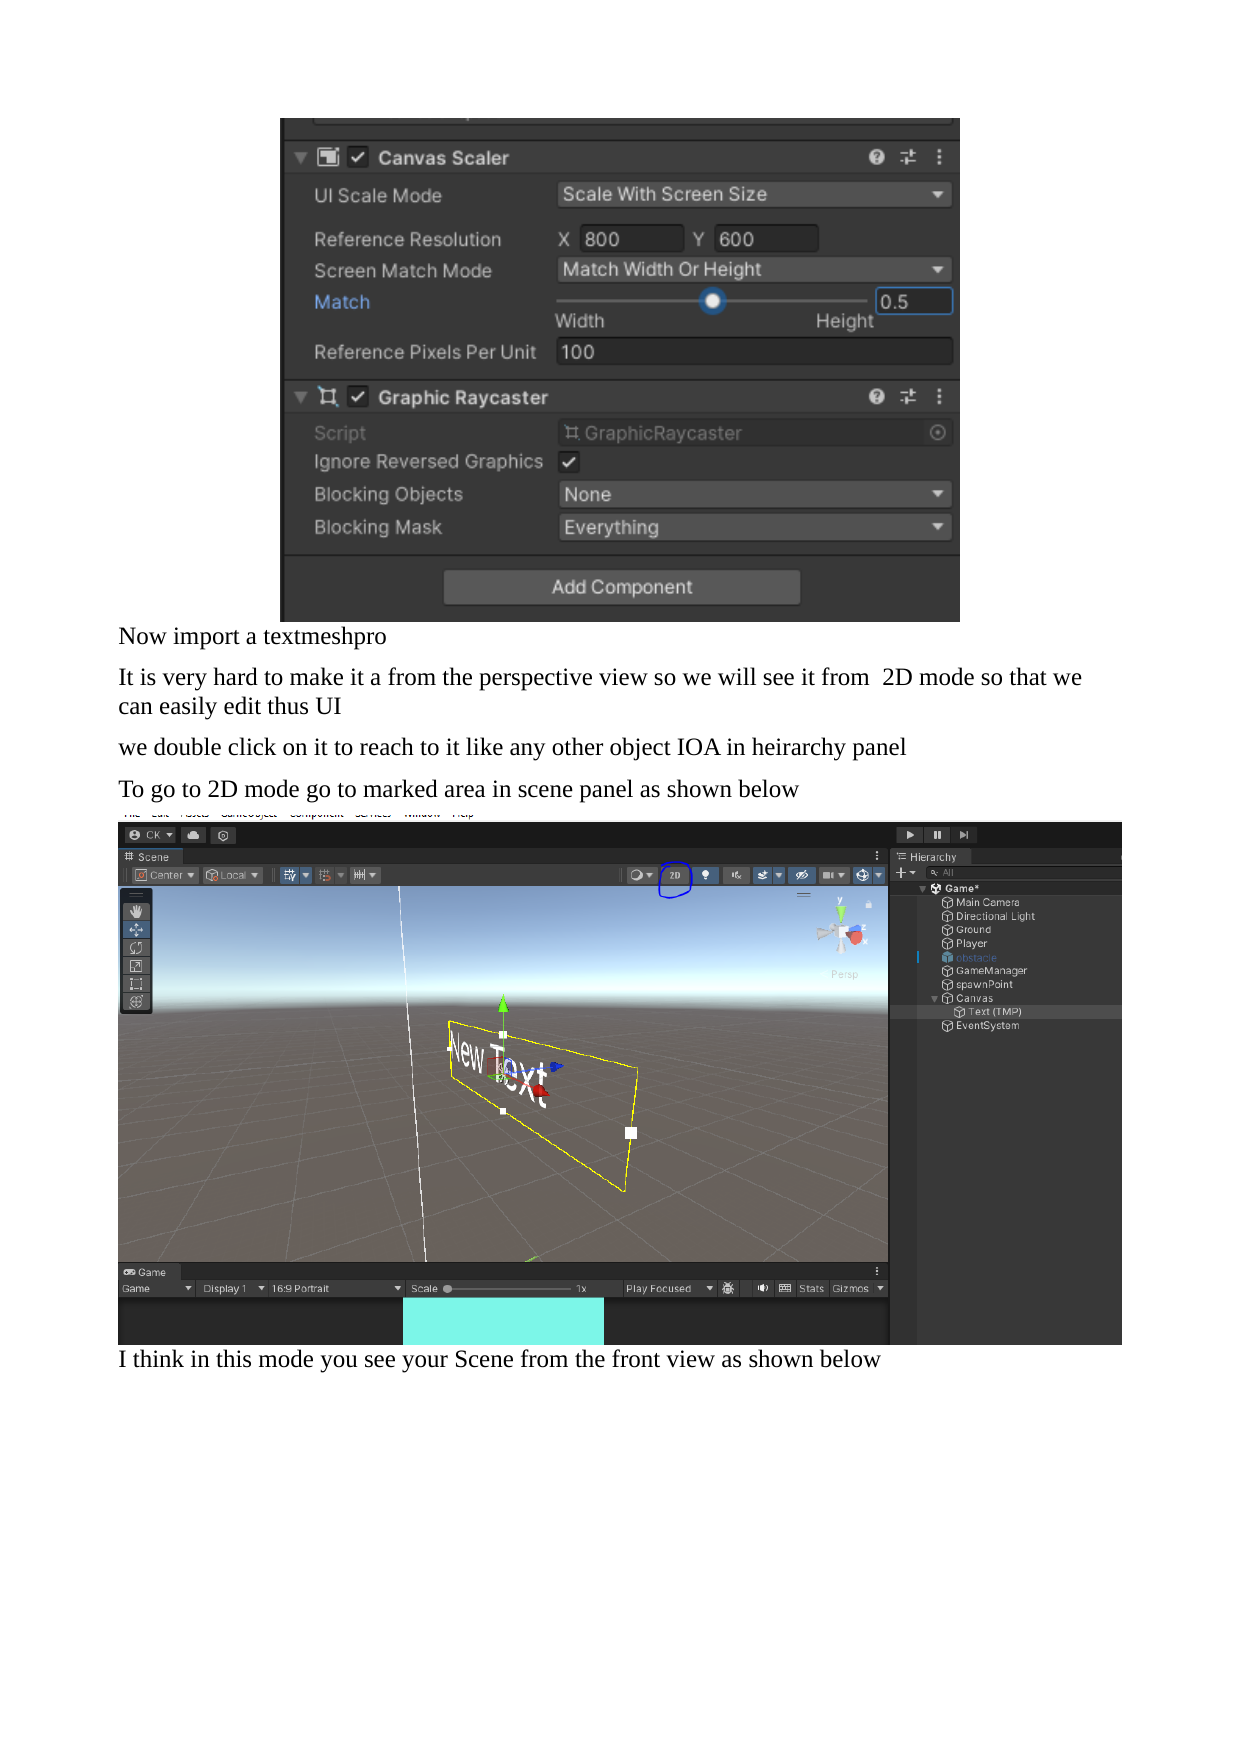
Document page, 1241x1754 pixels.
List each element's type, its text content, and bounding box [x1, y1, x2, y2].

text It is very hard to make it a from the perspective view so we will see it from 2D mode so that we can easily edit thus UI [118, 662, 1122, 720]
picture [118, 815, 1122, 1345]
text we double click on it to reach to it like any other object IOA in heirarchy panel [118, 732, 1122, 761]
text I think in this mode you see your Scene from the front view as shown below [118, 1345, 1122, 1373]
text To go to 2D mode go to marked area in scene panel as shown below [118, 774, 1122, 802]
picture [280, 118, 960, 622]
text Now import a textmeshpro [118, 118, 1122, 650]
